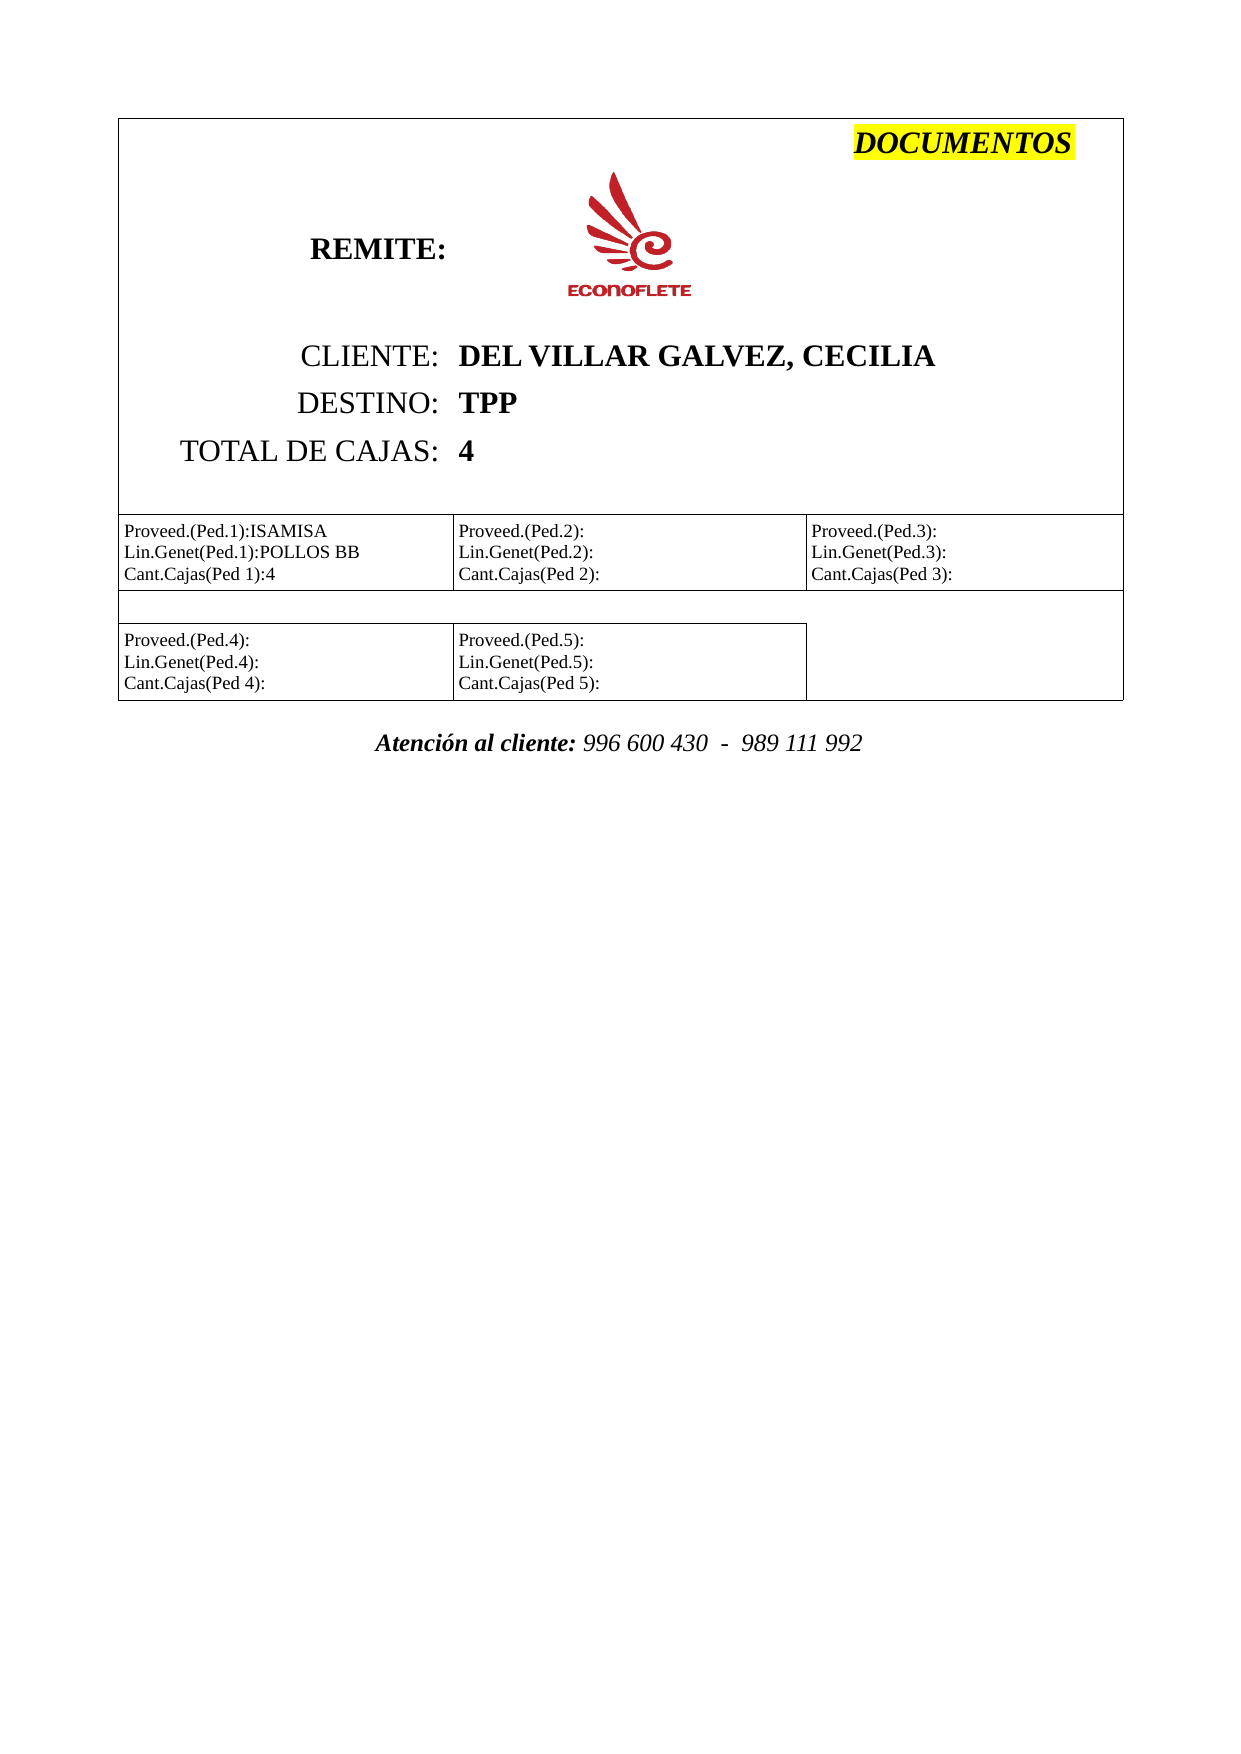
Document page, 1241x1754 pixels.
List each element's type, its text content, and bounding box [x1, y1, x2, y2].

table_cell DEL VILLAR GALVEZ, CECILIA [453, 332, 1123, 379]
table_cell [453, 591, 806, 623]
table_cell REMITE: [119, 166, 453, 332]
table_cell [119, 591, 453, 623]
table_cell Proveed.(Ped.2): Lin.Genet(Ped.2): Cant.Cajas(Ped 2): [454, 515, 806, 590]
table_header [453, 119, 806, 166]
table_cell [453, 474, 806, 514]
table_cell [806, 474, 1123, 514]
table_cell Proveed.(Ped.4): Lin.Genet(Ped.4): Cant.Cajas(Ped 4): [119, 624, 453, 699]
table_cell CLIENTE: [119, 332, 453, 379]
table_cell Proveed.(Ped.1):ISAMISA Lin.Genet(Ped.1):POLLOS BB Cant.Cajas(Ped 1):4 [119, 515, 453, 590]
table_cell DESTINO: [119, 379, 453, 426]
table_cell TPP [453, 379, 806, 426]
table_cell [453, 166, 806, 332]
table_header [119, 119, 453, 166]
table_cell [806, 166, 1123, 332]
table_header DOCUMENTOS [806, 119, 1123, 166]
picture [552, 171, 707, 297]
text Atención al cliente: 996 600 430 - 989 111 992 [118, 728, 1122, 757]
table_cell Proveed.(Ped.5): Lin.Genet(Ped.5): Cant.Cajas(Ped 5): [454, 624, 806, 699]
table_cell 4 [453, 426, 1123, 474]
table_cell Proveed.(Ped.3): Lin.Genet(Ped.3): Cant.Cajas(Ped 3): [807, 515, 1123, 590]
table_cell [119, 474, 453, 514]
table_cell [806, 591, 1123, 623]
table_cell TOTAL DE CAJAS: [119, 426, 453, 474]
table_cell [807, 623, 1123, 699]
table_cell [806, 379, 1123, 426]
